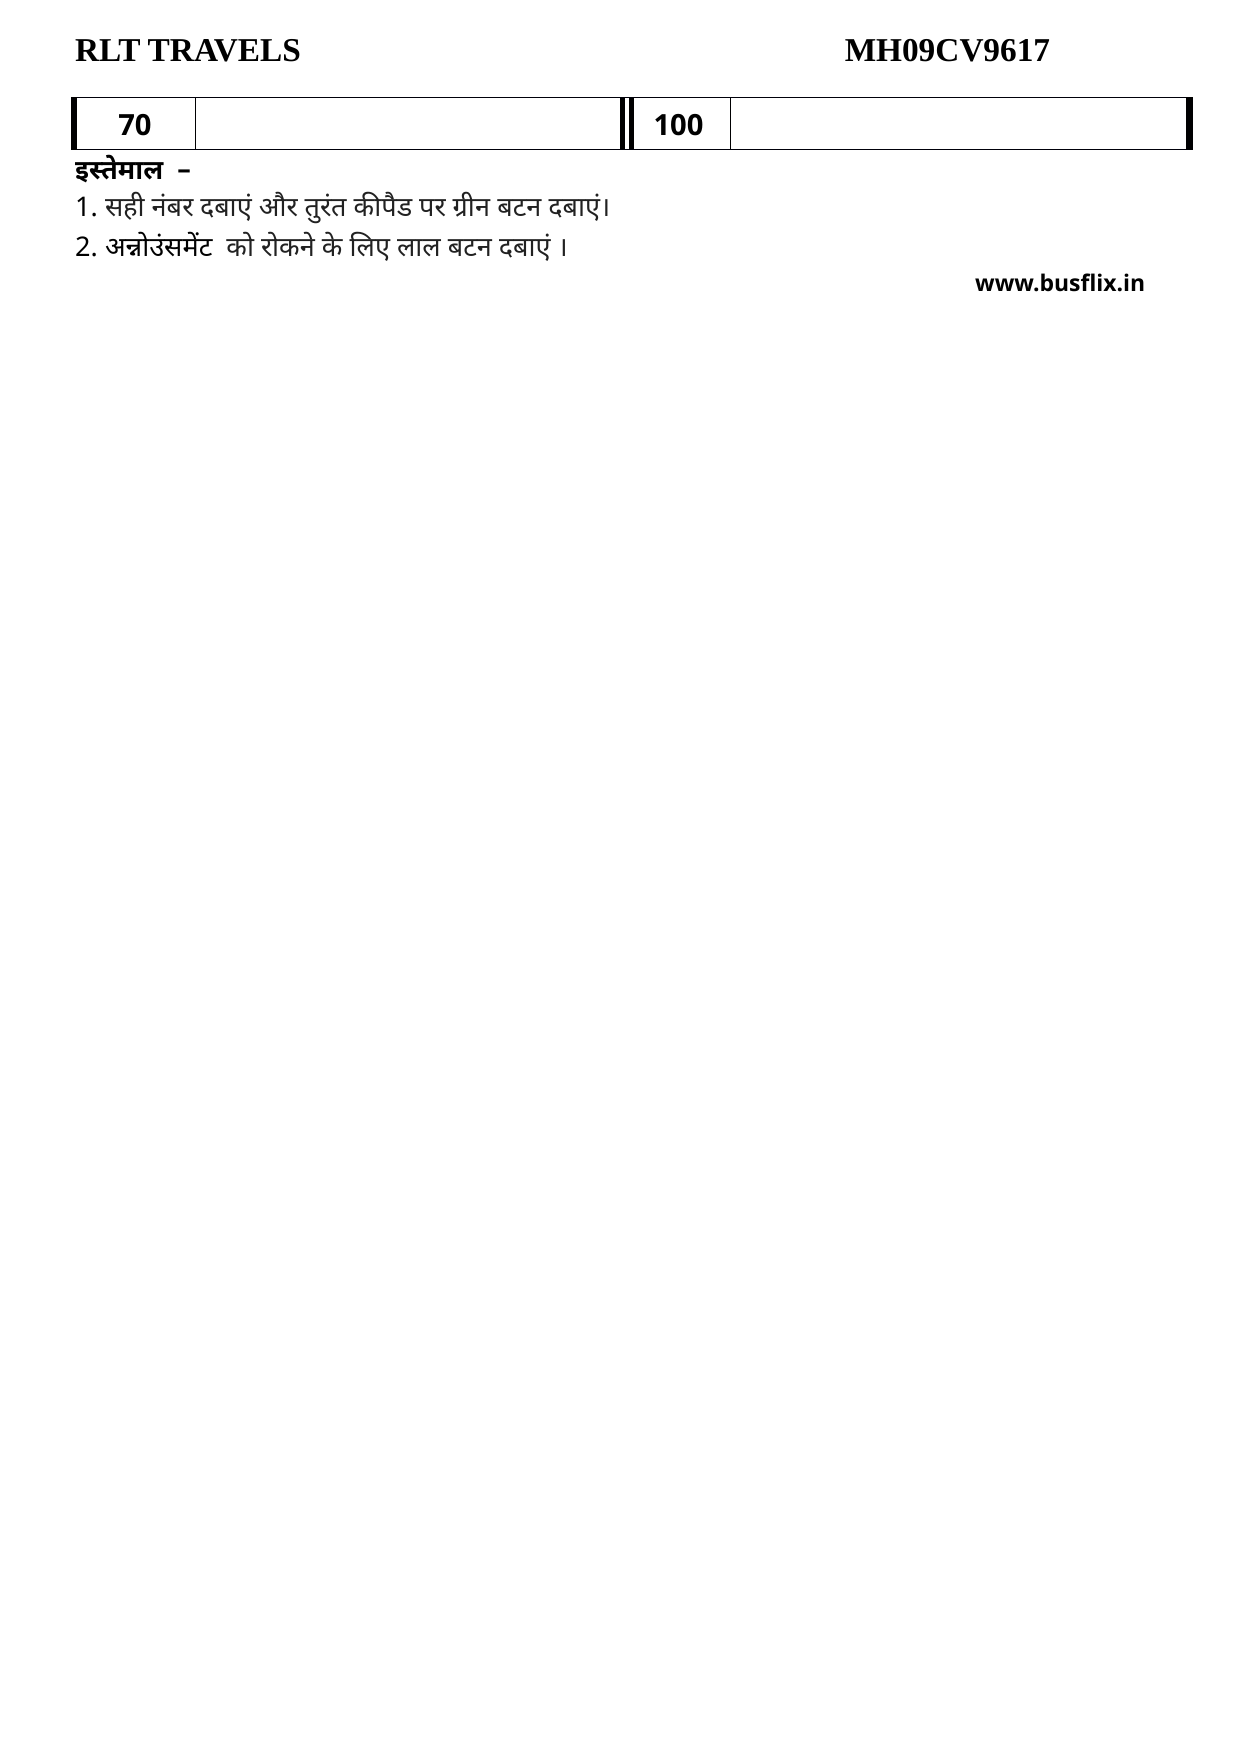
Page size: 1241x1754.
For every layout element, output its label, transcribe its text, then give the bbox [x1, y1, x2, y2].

table_cell 100 [634, 98, 730, 149]
text 1. सही नंबर दबाएं और तुरंत कीपैड पर ग्रीन बटन दबाएं। [75, 187, 1165, 227]
table_cell 70 [77, 98, 195, 149]
text www.busflix.in [75, 267, 1165, 298]
table_cell [731, 98, 1186, 149]
table_cell [196, 98, 620, 149]
text इस्तेमाल – [75, 150, 1165, 187]
text 2. अन्नोउंसमेंट को रोकने के लिए लाल बटन दबाएं । [75, 227, 1165, 267]
